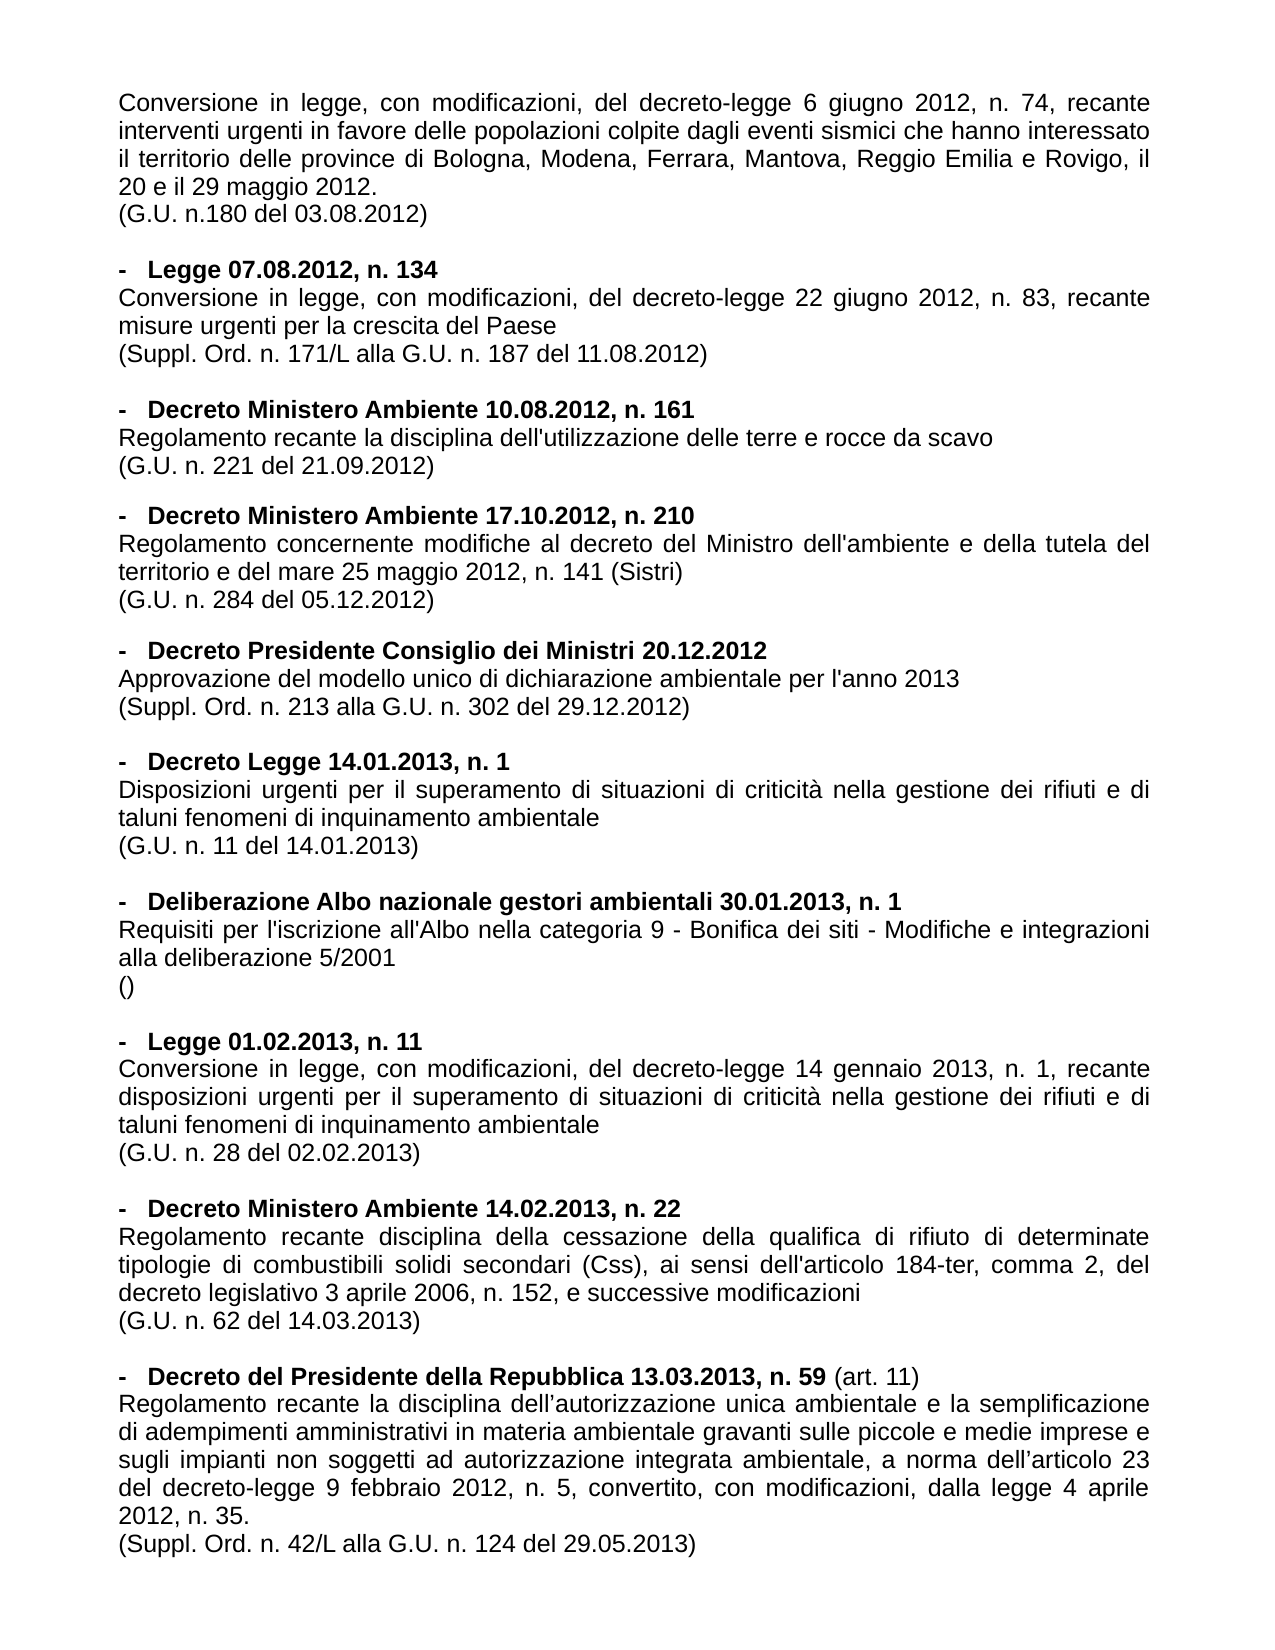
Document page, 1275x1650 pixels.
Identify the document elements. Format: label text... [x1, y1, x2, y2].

text (G.U. n. 221 del 21.09.2012) [118, 451, 1152, 479]
text Approvazione del modello unico di dichiarazione ambientale per l'anno 2013 [118, 664, 1152, 692]
text Regolamento recante disciplina della cessazione della qualifica di rifiuto di determinate tipologie di combustibili solidi secondari (Css), ai sensi dell'articolo 184-ter, comma 2, del decreto legislativo 3 aprile 2006, n. 152, e successive modificazioni [118, 1223, 1152, 1306]
text (Suppl. Ord. n. 213 alla G.U. n. 302 del 29.12.2012) [118, 692, 1152, 720]
text (G.U. n. 284 del 05.12.2012) [118, 586, 1152, 614]
text - Decreto Ministero Ambiente 10.08.2012, n. 161 [118, 396, 1152, 423]
text Requisiti per l'iscrizione all'Albo nella categoria 9 - Bonifica dei siti - Modifiche e integrazioni alla deliberazione 5/2001 [118, 916, 1152, 971]
text Conversione in legge, con modificazioni, del decreto-legge 22 giugno 2012, n. 83, recante misure urgenti per la crescita del Paese [118, 284, 1152, 340]
text - Decreto Legge 14.01.2013, n. 1 [118, 748, 1152, 776]
text Regolamento recante la disciplina dell'utilizzazione delle terre e rocce da scavo [118, 423, 1152, 451]
text - Decreto del Presidente della Repubblica 13.03.2013, n. 59 (art. 11) [118, 1362, 1152, 1390]
text (Suppl. Ord. n. 42/L alla G.U. n. 124 del 29.05.2013) [118, 1530, 1152, 1558]
text - Decreto Ministero Ambiente 14.02.2013, n. 22 [118, 1195, 1152, 1223]
text - Legge 01.02.2013, n. 11 [118, 1027, 1152, 1055]
text Regolamento recante la disciplina dell’autorizzazione unica ambientale e la semplificazione di adempimenti amministrativi in materia ambientale gravanti sulle piccole e medie imprese e sugli impianti non soggetti ad autorizzazione integrata ambientale, a norma dell’articolo 23 del decreto-legge 9 febbraio 2012, n. 5, convertito, con modificazioni, dalla legge 4 aprile 2012, n. 35. [118, 1390, 1152, 1530]
text (G.U. n. 28 del 02.02.2013) [118, 1139, 1152, 1167]
text Regolamento concernente modifiche al decreto del Ministro dell'ambiente e della tutela del territorio e del mare 25 maggio 2012, n. 141 (Sistri) [118, 530, 1152, 586]
text - Decreto Presidente Consiglio dei Ministri 20.12.2012 [118, 636, 1152, 664]
text (G.U. n.180 del 03.08.2012) [118, 200, 1152, 228]
text - Decreto Ministero Ambiente 17.10.2012, n. 210 [118, 502, 1152, 530]
text Conversione in legge, con modificazioni, del decreto-legge 6 giugno 2012, n. 74, recante interventi urgenti in favore delle popolazioni colpite dagli eventi sismici che hanno interessato il territorio delle province di Bologna, Modena, Ferrara, Mantova, Reggio Emilia e Rovigo, il 20 e il 29 maggio 2012. [118, 88, 1152, 200]
text - Legge 07.08.2012, n. 134 [118, 256, 1152, 284]
text Conversione in legge, con modificazioni, del decreto-legge 14 gennaio 2013, n. 1, recante disposizioni urgenti per il superamento di situazioni di criticità nella gestione dei rifiuti e di taluni fenomeni di inquinamento ambientale [118, 1055, 1152, 1139]
text () [118, 971, 1152, 999]
text (G.U. n. 62 del 14.03.2013) [118, 1306, 1152, 1334]
text - Deliberazione Albo nazionale gestori ambientali 30.01.2013, n. 1 [118, 888, 1152, 916]
text (Suppl. Ord. n. 171/L alla G.U. n. 187 del 11.08.2012) [118, 340, 1152, 368]
text Disposizioni urgenti per il superamento di situazioni di criticità nella gestione dei rifiuti e di taluni fenomeni di inquinamento ambientale [118, 776, 1152, 832]
text (G.U. n. 11 del 14.01.2013) [118, 832, 1152, 860]
